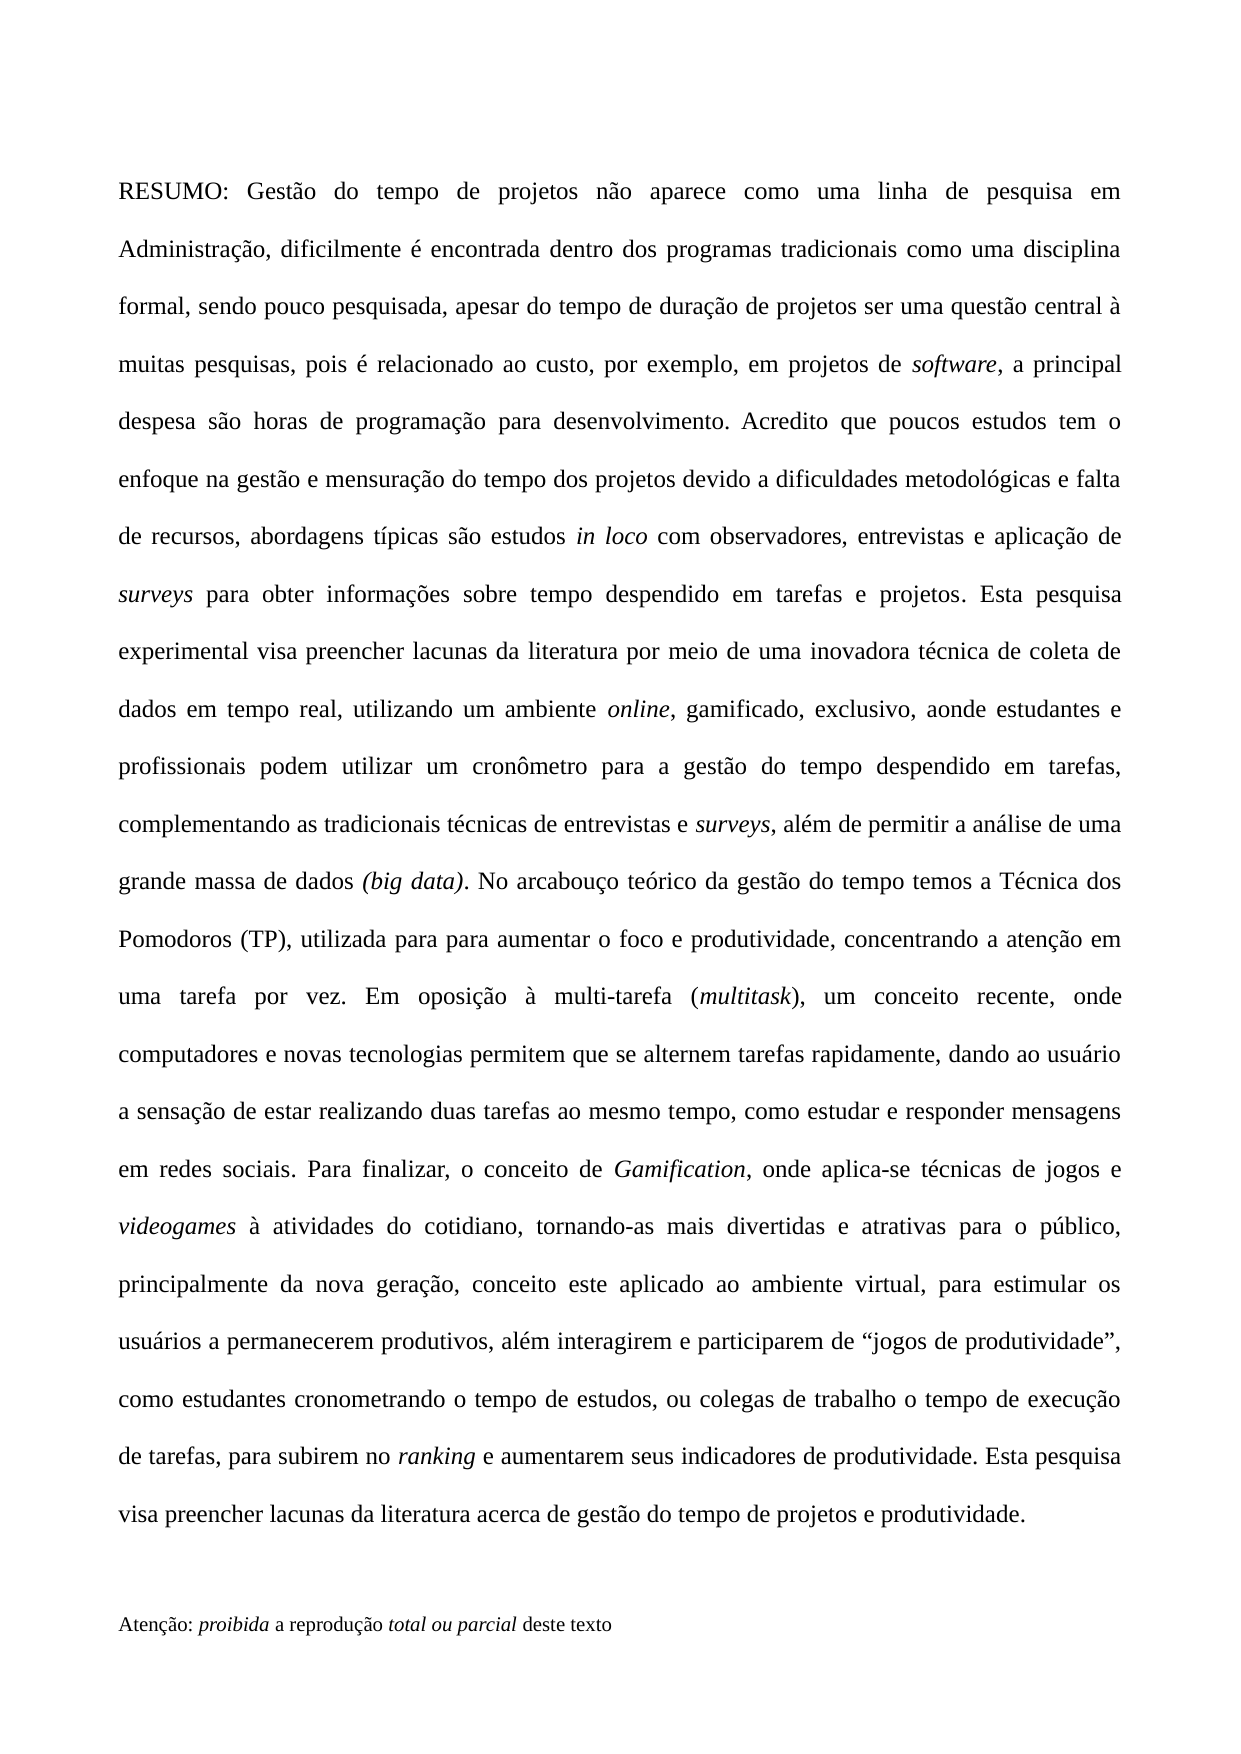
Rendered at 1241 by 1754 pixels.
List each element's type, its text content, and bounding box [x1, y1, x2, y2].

text RESUMO: Gestão do tempo de projetos não aparece como uma linha de pesquisa em Administração, dificilmente é encontrada dentro dos programas tradicionais como uma disciplina formal, sendo pouco pesquisada, apesar do tempo de duração de projetos ser uma questão central à muitas pesquisas, pois é relacionado ao custo, por exemplo, em projetos de software, a principal despesa são horas de programação para desenvolvimento. Acredito que poucos estudos tem o enfoque na gestão e mensuração do tempo dos projetos devido a dificuldades metodológicas e falta de recursos, abordagens típicas são estudos in loco com observadores, entrevistas e aplicação de surveys para obter informações sobre tempo despendido em tarefas e projetos. Esta pesquisa experimental visa preencher lacunas da literatura por meio de uma inovadora técnica de coleta de dados em tempo real, utilizando um ambiente online, gamificado, exclusivo, aonde estudantes e profissionais podem utilizar um cronômetro para a gestão do tempo despendido em tarefas, complementando as tradicionais técnicas de entrevistas e surveys, além de permitir a análise de uma grande massa de dados (big data). No arcabouço teórico da gestão do tempo temos a Técnica dos Pomodoros (TP), utilizada para para aumentar o foco e produtividade, concentrando a atenção em uma tarefa por vez. Em oposição à multi-tarefa (multitask), um conceito recente, onde computadores e novas tecnologias permitem que se alternem tarefas rapidamente, dando ao usuário a sensação de estar realizando duas tarefas ao mesmo tempo, como estudar e responder mensagens em redes sociais. Para finalizar, o conceito de Gamification, onde aplica-se técnicas de jogos e videogames à atividades do cotidiano, tornando-as mais divertidas e atrativas para o público, principalmente da nova geração, conceito este aplicado ao ambiente virtual, para estimular os usuários a permanecerem produtivos, além interagirem e participarem de “jogos de produtividade”, como estudantes cronometrando o tempo de estudos, ou colegas de trabalho o tempo de execução de tarefas, para subirem no ranking e aumentarem seus indicadores de produtividade. Esta pesquisa visa preencher lacunas da literatura acerca de gestão do tempo de projetos e produtividade. [118, 176, 1122, 1528]
